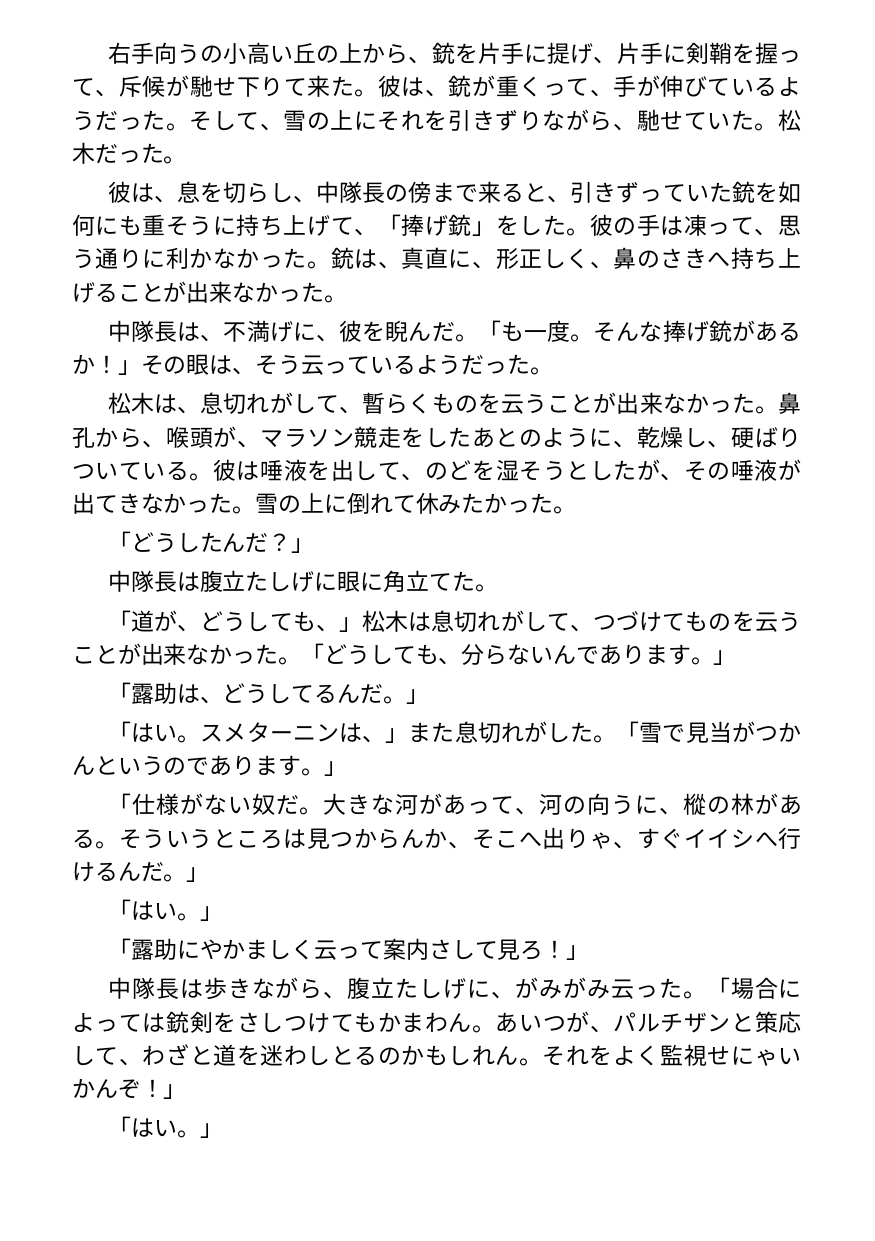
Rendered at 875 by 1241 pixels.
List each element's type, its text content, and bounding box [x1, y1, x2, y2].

text 「はい。」 [72, 893, 802, 926]
text 中隊長は歩きながら、腹立たしげに、がみがみ云った。「場合によっては銃剣をさしつけてもかまわん。あいつが、パルチザンと策応して、わざと道を迷わしとるのかもしれん。それをよく監視せにゃいかんぞ！」 [72, 971, 802, 1104]
text 「露助は、どうしてるんだ。」 [72, 676, 802, 709]
text 「どうしたんだ？」 [72, 525, 802, 558]
text 右手向うの小高い丘の上から、銃を片手に提げ、片手に剣鞘を握って、斥候が馳せ下りて来た。彼は、銃が重くって、手が伸びているようだった。そして、雪の上にそれを引きずりながら、馳せていた。松木だった。 [72, 36, 802, 169]
text 「仕様がない奴だ。大きな河があって、河の向うに、樅の林がある。そういうところは見つからんか、そこへ出りゃ、すぐイイシへ行けるんだ。」 [72, 787, 802, 887]
text 「露助にやかましく云って案内さして見ろ！」 [72, 932, 802, 965]
text 中隊長は腹立たしげに眼に角立てた。 [72, 564, 802, 597]
text 彼は、息を切らし、中隊長の傍まで来ると、引きずっていた銃を如何にも重そうに持ち上げて、「捧げ銃」をした。彼の手は凍って、思う通りに利かなかった。銃は、真直に、形正しく、鼻のさきへ持ち上げることが出来なかった。 [72, 175, 802, 308]
text 中隊長は、不満げに、彼を睨んだ。「も一度。そんな捧げ銃があるか！」その眼は、そう云っているようだった。 [72, 314, 802, 380]
text 「はい。スメターニンは、」また息切れがした。「雪で見当がつかんというのであります。」 [72, 715, 802, 781]
text 松木は、息切れがして、暫らくものを云うことが出来なかった。鼻孔から、喉頭が、マラソン競走をしたあとのように、乾燥し、硬ばりついている。彼は唾液を出して、のどを湿そうとしたが、その唾液が出てきなかった。雪の上に倒れて休みたかった。 [72, 386, 802, 519]
text 「道が、どうしても、」松木は息切れがして、つづけてものを云うことが出来なかった。「どうしても、分らないんであります。」 [72, 603, 802, 670]
text 「はい。」 [72, 1110, 802, 1143]
